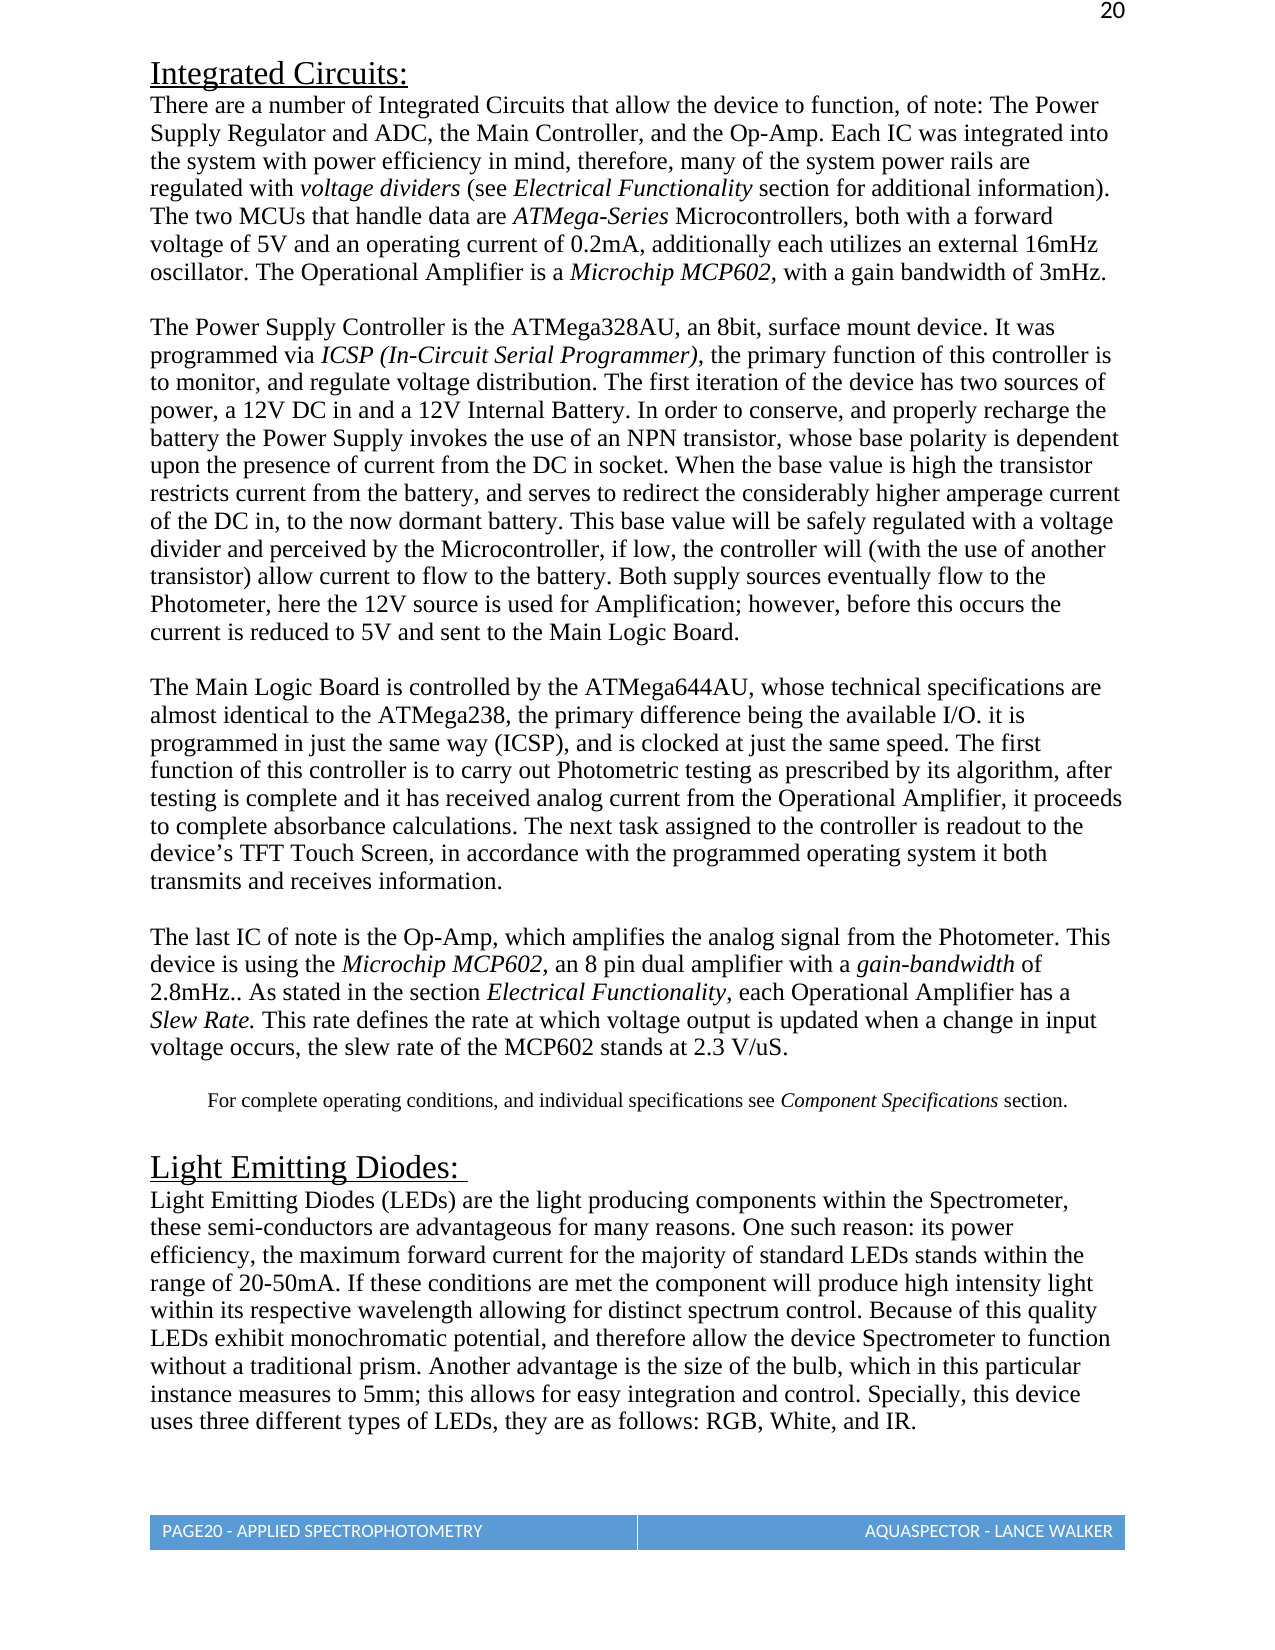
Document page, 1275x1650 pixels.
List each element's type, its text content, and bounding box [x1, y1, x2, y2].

text programmed in just the same way (ICSP), and is clocked at just the same speed. The first [150, 729, 1125, 756]
text Light Emitting Diodes: [150, 1149, 1125, 1186]
text Photometer, here the 12V source is used for Amplification; however, before this occurs the [150, 590, 1125, 618]
text device’s TFT Touch Screen, in accordance with the programmed operating system it both [150, 839, 1125, 867]
text The Main Logic Board is controlled by the ATMega644AU, whose technical specifications are [150, 673, 1125, 701]
text power, a 12V DC in and a 12V Internal Battery. In order to conserve, and properly recharge the [150, 396, 1125, 424]
text divider and perceived by the Microcontroller, if low, the controller will (with the use of another [150, 535, 1125, 562]
text almost identical to the ATMega238, the primary difference being the available I/O. it is [150, 701, 1125, 729]
text The last IC of note is the Op-Amp, which amplifies the analog signal from the Photometer. This device is using the Microchip MCP602, an 8 pin dual amplifier with a gain-bandwidth of 2.8mHz.. As stated in the section Electrical Functionality, each Operational Amplifier has a Slew Rate. This rate defines the rate at which voltage output is updated when a change in input voltage occurs, the slew rate of the MCP602 stands at 2.3 V/uS. [150, 923, 1125, 1061]
text There are a number of Integrated Circuits that allow the device to function, of note: The Power Supply Regulator and ADC, the Main Controller, and the Op-Amp. Each IC was integrated into the system with power efficiency in mind, therefore, many of the system power rails are regulated with voltage dividers (see Electrical Functionality section for additional information). The two MCUs that handle data are ATMega-Series Microcontrollers, both with a forward voltage of 5V and an operating current of 0.2mA, additionally each utilizes an external 16mHz oscillator. The Operational Amplifier is a Microchip MCP602, with a gain bandwidth of 3mHz. [150, 91, 1125, 285]
text upon the presence of current from the DC in socket. When the base value is high the transistor [150, 452, 1125, 479]
text The Power Supply Controller is the ATMega328AU, an 8bit, surface mount device. It was [150, 313, 1125, 341]
text Integrated Circuits: [150, 54, 1125, 91]
text current is reduced to 5V and sent to the Main Logic Board. [150, 618, 1125, 646]
text to complete absorbance calculations. The next task assigned to the controller is readout to the [150, 812, 1125, 839]
text to monitor, and regulate voltage distribution. The first iteration of the device has two sources of [150, 368, 1125, 396]
text restricts current from the battery, and serves to redirect the considerably higher amperage current [150, 479, 1125, 507]
text transmits and receives information. [150, 867, 1125, 895]
text battery the Power Supply invokes the use of an NPN transistor, whose base polarity is dependent [150, 424, 1125, 452]
text of the DC in, to the now dormant battery. This base value will be safely regulated with a voltage [150, 507, 1125, 535]
text function of this controller is to carry out Photometric testing as prescribed by its algorithm, after [150, 756, 1125, 784]
text transistor) allow current to flow to the battery. Both supply sources eventually flow to the [150, 562, 1125, 590]
text testing is complete and it has received analog current from the Operational Amplifier, it proceeds [150, 784, 1125, 812]
text Light Emitting Diodes (LEDs) are the light producing components within the Spectrometer, these semi-conductors are advantageous for many reasons. One such reason: its power efficiency, the maximum forward current for the majority of standard LEDs stands within the range of 20-50mA. If these conditions are met the component will produce high intensity light within its respective wavelength allowing for distinct spectrum control. Because of this quality LEDs exhibit monochromatic potential, and therefore allow the device Spectrometer to function without a traditional prism. Another advantage is the size of the bulb, which in this particular instance measures to 5mm; this allows for easy integration and control. Specially, this device uses three different types of LEDs, they are as follows: RGB, White, and IR. [150, 1186, 1125, 1435]
text programmed via ICSP (In-Circuit Serial Programmer), the primary function of this controller is [150, 341, 1125, 368]
text For complete operating conditions, and individual specifications see Component Specifications section. [150, 1089, 1125, 1112]
